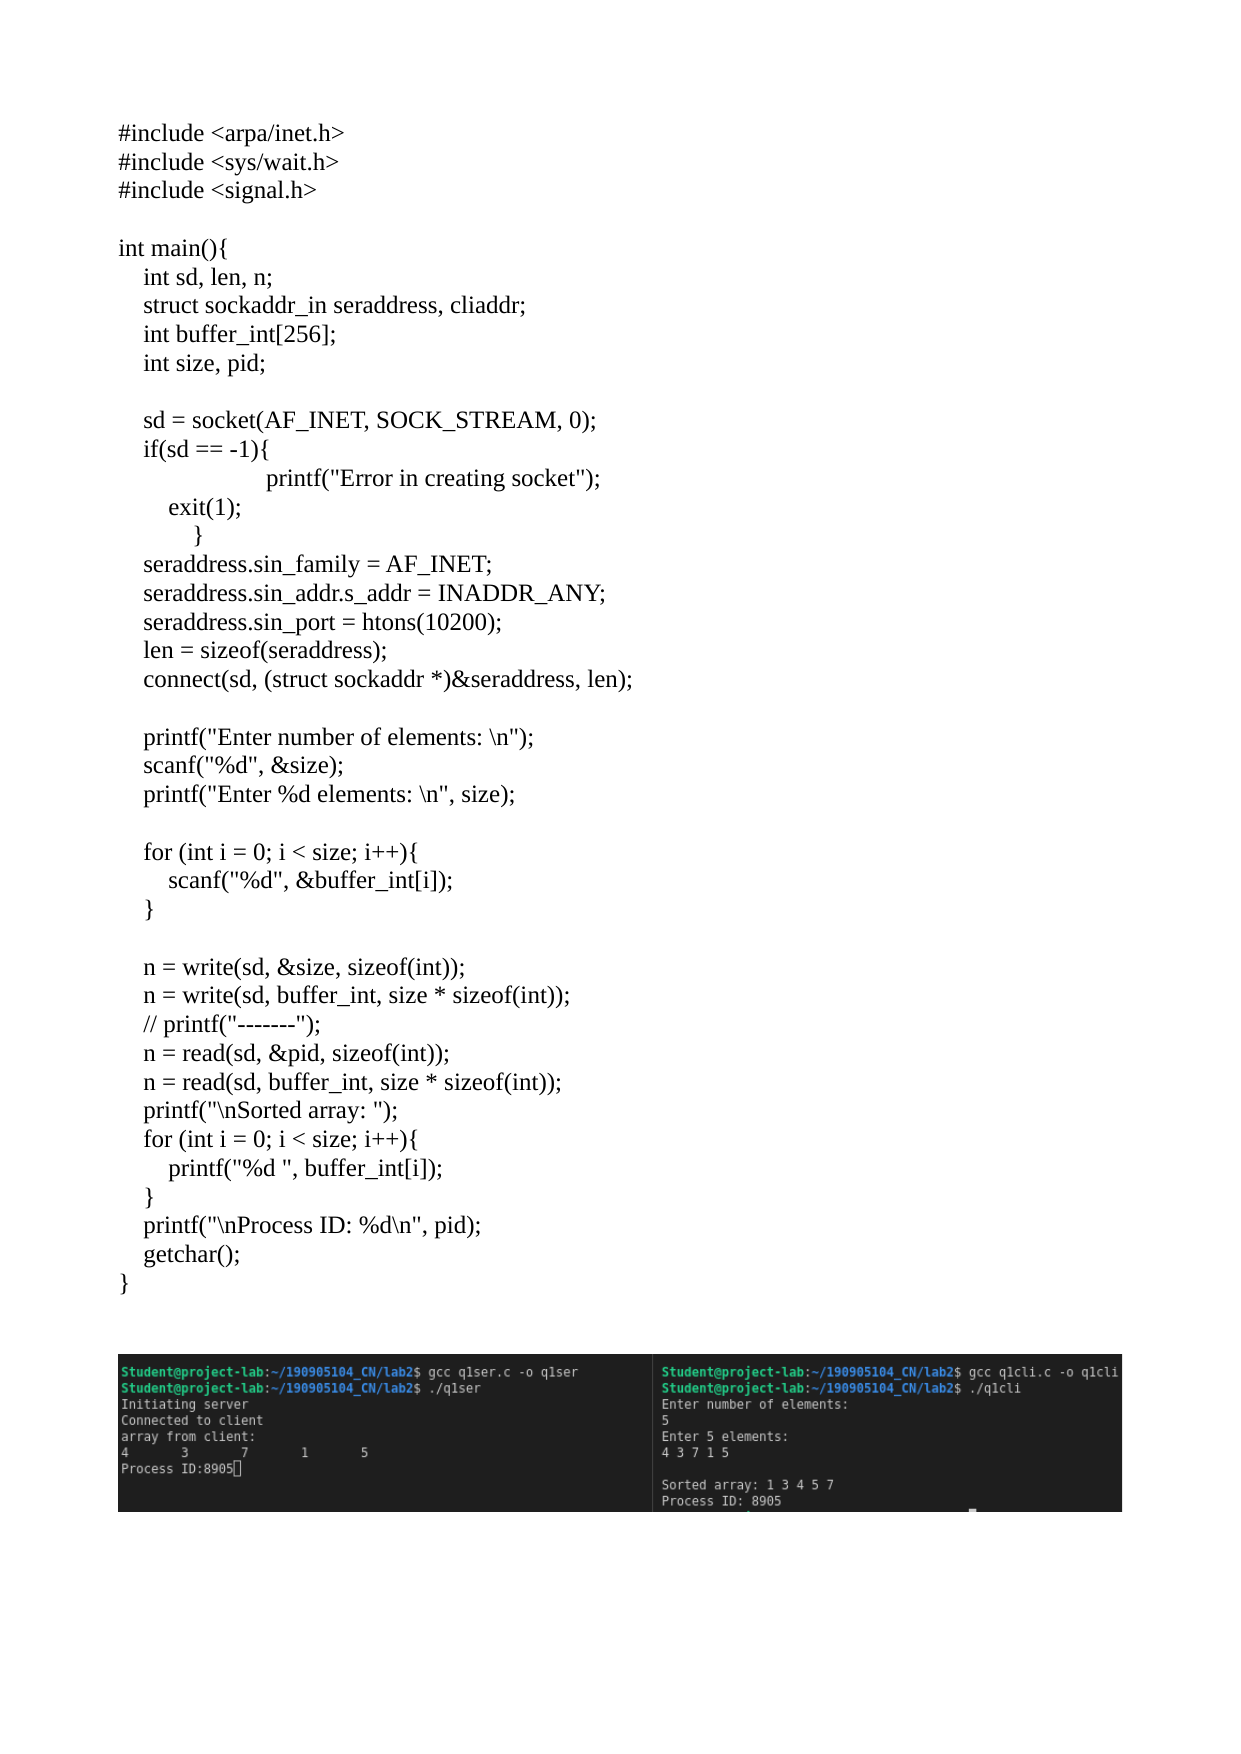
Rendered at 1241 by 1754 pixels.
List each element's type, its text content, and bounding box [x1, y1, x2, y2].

text #include <signal.h> [118, 176, 1122, 204]
text } [118, 894, 1122, 923]
text sd = socket(AF_INET, SOCK_STREAM, 0); [118, 406, 1122, 434]
text printf("\nProcess ID: %d\n", pid); [118, 1211, 1122, 1239]
text n = read(sd, buffer_int, size * sizeof(int)); [118, 1067, 1122, 1096]
text int size, pid; [118, 348, 1122, 377]
text int sd, len, n; [118, 262, 1122, 291]
text for (int i = 0; i < size; i++){ [118, 837, 1122, 866]
text struct sockaddr_in seraddress, cliaddr; [118, 291, 1122, 319]
text #include <arpa/inet.h> [118, 118, 1122, 147]
text printf("Enter %d elements: \n", size); [118, 779, 1122, 808]
text n = write(sd, buffer_int, size * sizeof(int)); [118, 981, 1122, 1009]
text scanf("%d", &size); [118, 751, 1122, 779]
text #include <sys/wait.h> [118, 147, 1122, 176]
text n = read(sd, &pid, sizeof(int)); [118, 1038, 1122, 1067]
text } [118, 521, 1122, 549]
text } [118, 1268, 1122, 1297]
text printf("\nSorted array: "); [118, 1096, 1122, 1124]
text // printf("-------"); [118, 1009, 1122, 1038]
text scanf("%d", &buffer_int[i]); [118, 866, 1122, 894]
text int main(){ [118, 233, 1122, 262]
text printf("Error in creating socket"); [118, 463, 1122, 492]
text if(sd == -1){ [118, 434, 1122, 463]
text len = sizeof(seraddress); [118, 636, 1122, 664]
picture [118, 1354, 1123, 1512]
text printf("%d ", buffer_int[i]); [118, 1153, 1122, 1182]
text seraddress.sin_addr.s_addr = INADDR_ANY; [118, 578, 1122, 607]
text connect(sd, (struct sockaddr *)&seraddress, len); [118, 664, 1122, 693]
text int buffer_int[256]; [118, 319, 1122, 348]
text printf("Enter number of elements: \n"); [118, 722, 1122, 751]
text seraddress.sin_port = htons(10200); [118, 607, 1122, 636]
text for (int i = 0; i < size; i++){ [118, 1124, 1122, 1153]
text } [118, 1182, 1122, 1211]
text exit(1); [118, 492, 1122, 521]
text n = write(sd, &size, sizeof(int)); [118, 952, 1122, 981]
text getchar(); [118, 1239, 1122, 1268]
text seraddress.sin_family = AF_INET; [118, 549, 1122, 578]
